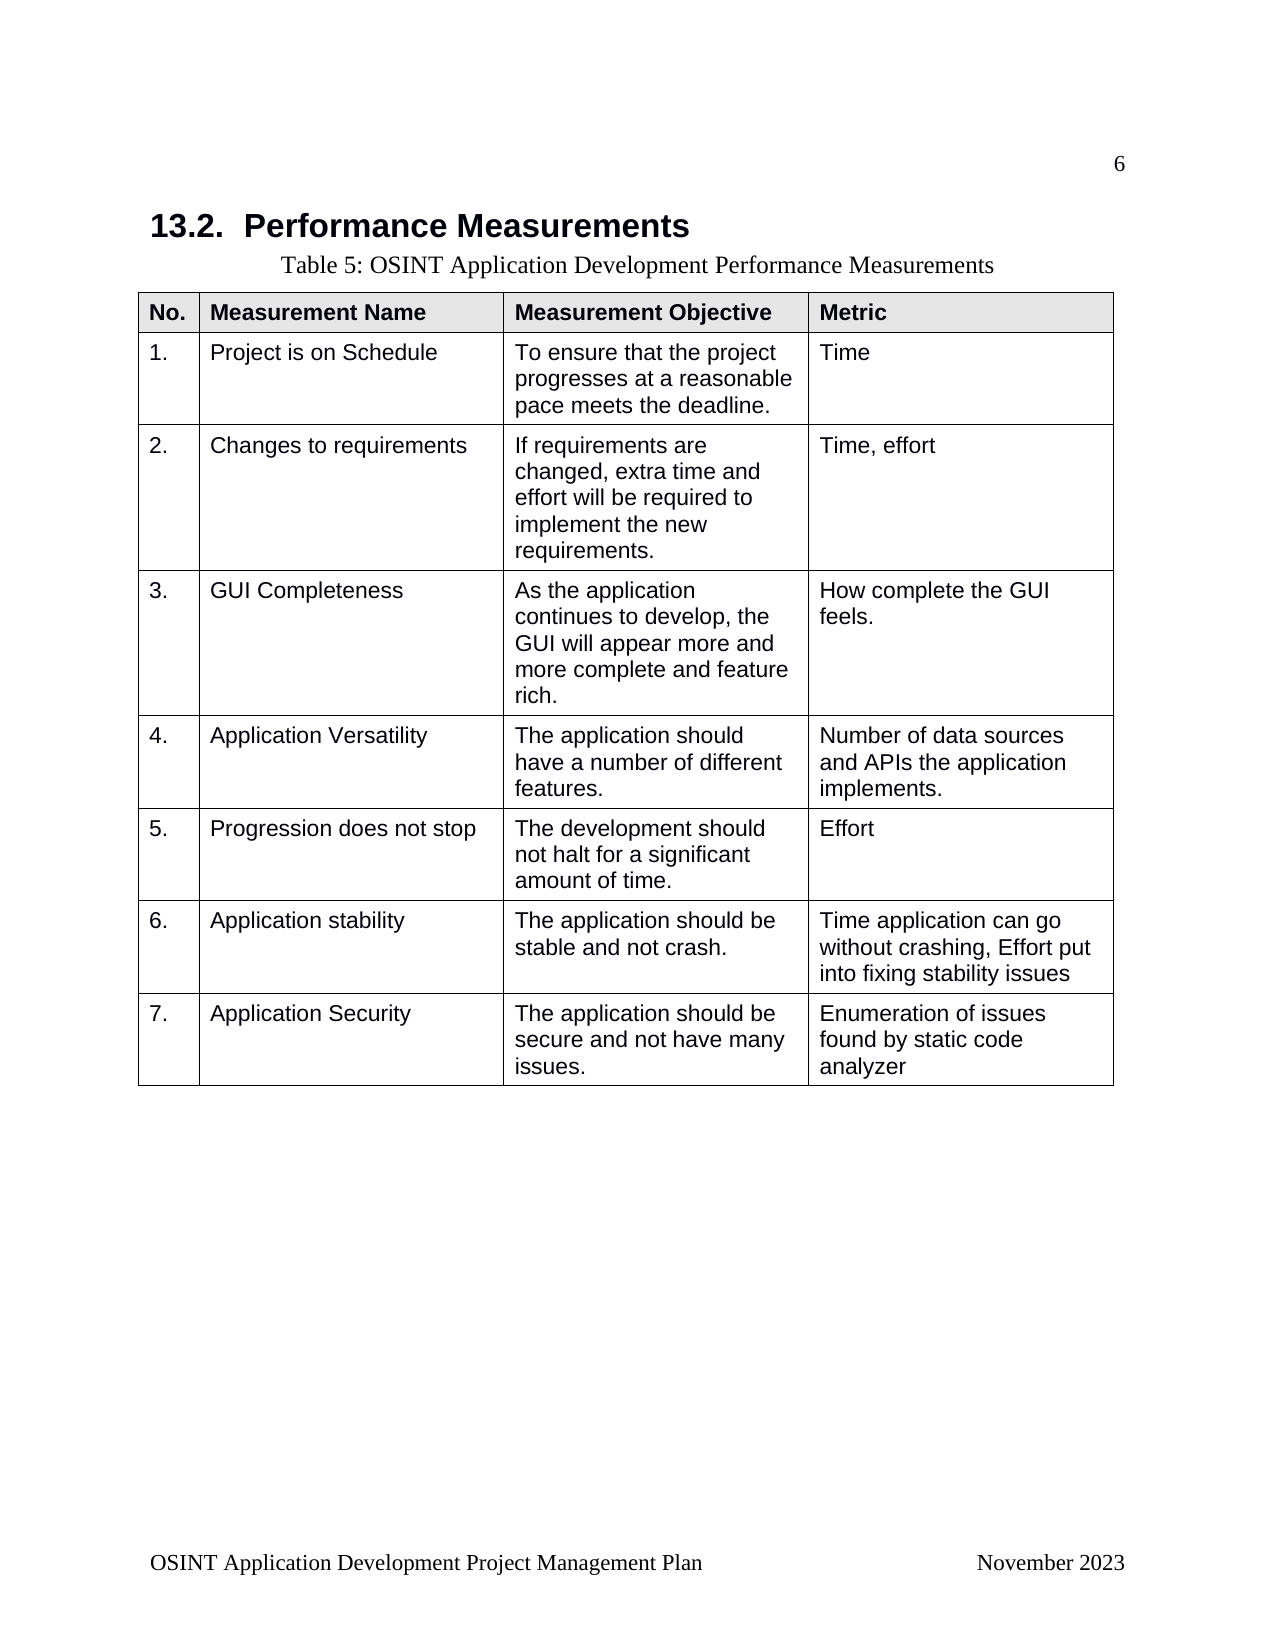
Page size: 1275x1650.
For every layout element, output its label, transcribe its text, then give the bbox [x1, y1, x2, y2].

table_cell Time application can go without crashing, Effort put into fixing stability issues [809, 901, 1113, 993]
table_cell The application should have a number of different features. [504, 716, 808, 807]
table_cell Changes to requirements [200, 425, 503, 569]
table_header Measurement Name [200, 293, 503, 332]
table_cell Time, effort [809, 425, 1113, 569]
subtitle Performance Measurements [150, 206, 1125, 244]
table_cell 6. [139, 901, 199, 993]
table_cell How complete the GUI feels. [809, 571, 1113, 715]
table_cell Project is on Schedule [200, 333, 503, 424]
table_cell 5. [139, 809, 199, 900]
table_cell The application should be secure and not have many issues. [504, 994, 808, 1085]
table_cell Effort [809, 809, 1113, 900]
table_cell If requirements are changed, extra time and effort will be required to implement the new requirements. [504, 425, 808, 569]
table_header No. [139, 293, 199, 332]
table_cell 3. [139, 571, 199, 715]
table_cell Application Security [200, 994, 503, 1085]
table_cell Number of data sources and APIs the application implements. [809, 716, 1113, 807]
table_cell 7. [139, 994, 199, 1085]
table_cell To ensure that the project progresses at a reasonable pace meets the deadline. [504, 333, 808, 424]
table_cell 2. [139, 425, 199, 569]
table_cell As the application continues to develop, the GUI will appear more and more complete and feature rich. [504, 571, 808, 715]
text Table 5: OSINT Application Development Performance Measurements [150, 251, 1125, 279]
table_cell 1. [139, 333, 199, 424]
table_cell 4. [139, 716, 199, 807]
table_cell Progression does not stop [200, 809, 503, 900]
table_cell The application should be stable and not crash. [504, 901, 808, 993]
table_cell GUI Completeness [200, 571, 503, 715]
table_cell Application Versatility [200, 716, 503, 807]
table_cell The development should not halt for a significant amount of time. [504, 809, 808, 900]
table_cell Time [809, 333, 1113, 424]
table_header Measurement Objective [504, 293, 808, 332]
table_header Metric [809, 293, 1113, 332]
table_cell Application stability [200, 901, 503, 993]
table_cell Enumeration of issues found by static code analyzer [809, 994, 1113, 1085]
